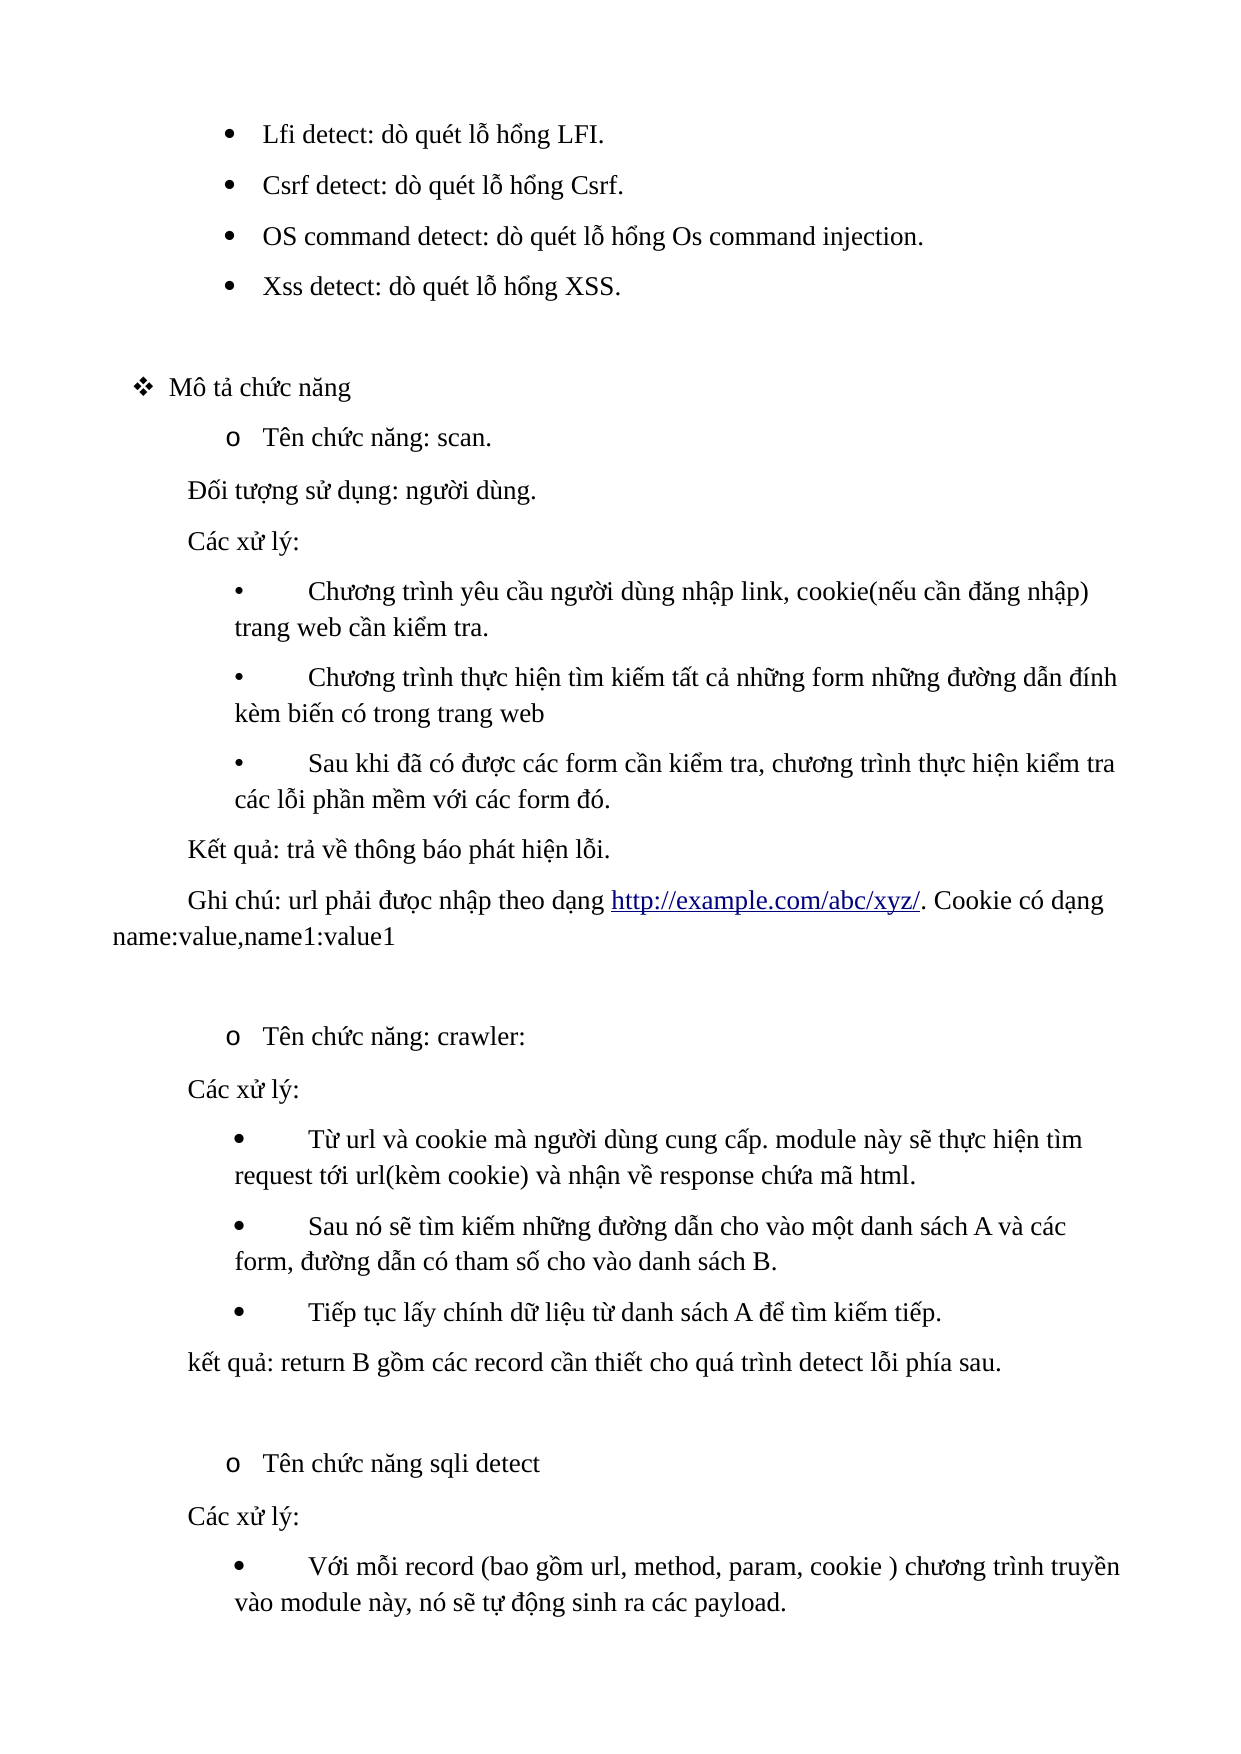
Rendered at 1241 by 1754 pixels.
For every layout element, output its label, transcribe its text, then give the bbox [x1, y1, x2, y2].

text Kết quả: trả về thông báo phát hiện lỗi. [112, 833, 1122, 865]
list Tên chức năng: crawler: [225, 1020, 1122, 1054]
list Xss detect: dò quét lỗ hổng XSS. [225, 270, 1122, 301]
list Sau khi đã có được các form cần kiểm tra, chương trình thực hiện kiểm tra các lỗi phần mềm với các form đó. [234, 747, 1122, 814]
text Các xử lý: [112, 1073, 1122, 1104]
list Với mỗi record (bao gồm url, method, param, cookie ) chương trình truyền vào module này, nó sẽ tự động sinh ra các payload. [234, 1550, 1122, 1617]
list Chương trình thực hiện tìm kiếm tất cả những form những đường dẫn đính kèm biến có trong trang web [234, 661, 1122, 728]
text Các xử lý: [112, 1500, 1122, 1531]
list Tên chức năng sqli detect [225, 1447, 1122, 1480]
list Tên chức năng: scan. [225, 421, 1122, 455]
list Từ url và cookie mà người dùng cung cấp. module này sẽ thực hiện tìm request tới url(kèm cookie) và nhận về response chứa mã html. [234, 1123, 1122, 1191]
list Sau nó sẽ tìm kiếm những đường dẫn cho vào một danh sách A và các form, đường dẫn có tham số cho vào danh sách B. [234, 1210, 1122, 1277]
text Các xử lý: [112, 525, 1122, 556]
list OS command detect: dò quét lỗ hổng Os command injection. [225, 219, 1122, 251]
text kết quả: return B gồm các record cần thiết cho quá trình detect lỗi phía sau. [112, 1346, 1122, 1377]
text Ghi chú: url phải đưọc nhập theo dạng http://example.com/abc/xyz/. Cookie có dạng name:value,name1:value1 [112, 884, 1122, 951]
list Lfi detect: dò quét lỗ hổng LFI. [225, 118, 1122, 150]
text Đối tượng sử dụng: người dùng. [112, 474, 1122, 506]
list Tiếp tục lấy chính dữ liệu từ danh sách A để tìm kiếm tiếp. [234, 1296, 1122, 1327]
list Mô tả chức năng [131, 371, 1122, 402]
list Csrf detect: dò quét lỗ hổng Csrf. [225, 169, 1122, 200]
list Chương trình yêu cầu người dùng nhập link, cookie(nếu cần đăng nhập) trang web cần kiểm tra. [234, 575, 1122, 642]
